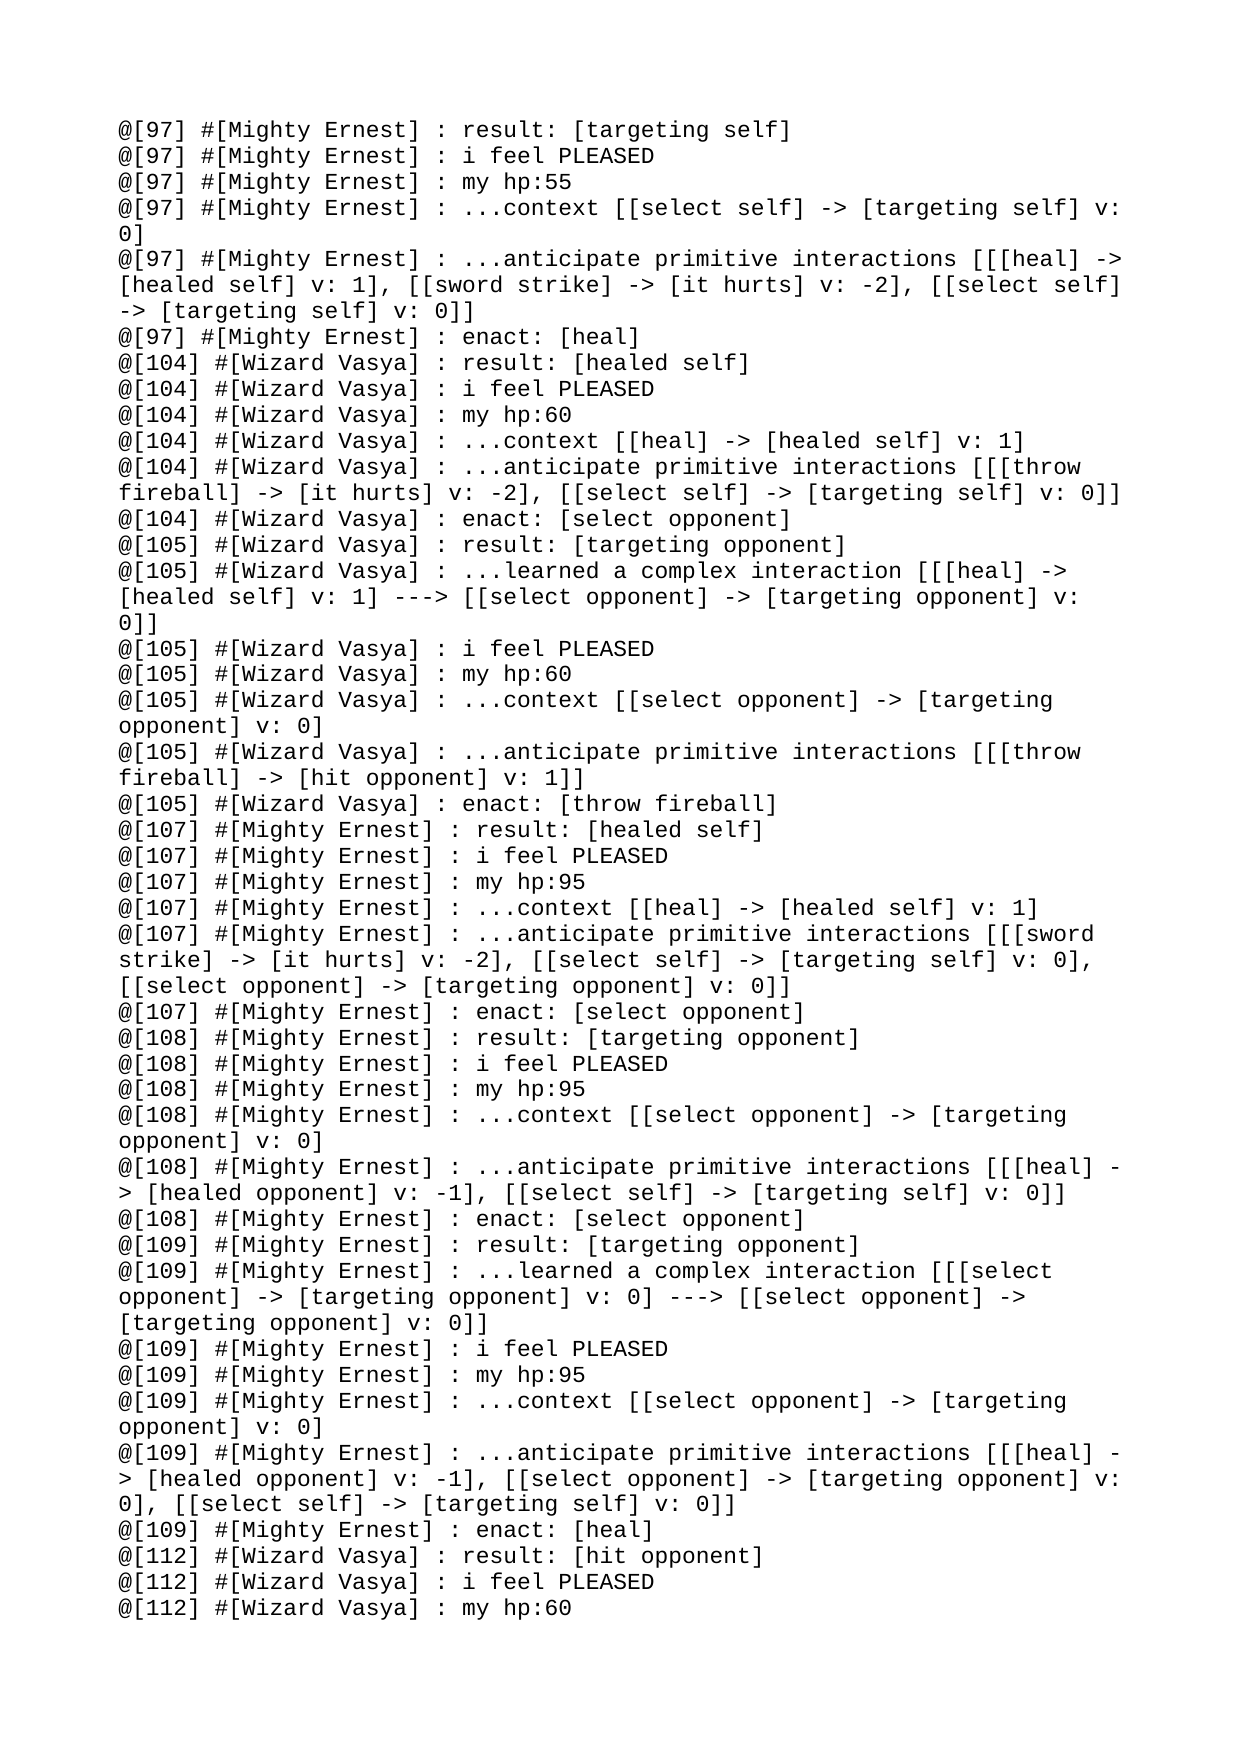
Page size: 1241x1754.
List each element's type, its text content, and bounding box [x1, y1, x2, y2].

text @[109] #[Mighty Ernest] : my hp:95 [118, 1363, 1122, 1389]
text @[97] #[Mighty Ernest] : my hp:55 [118, 170, 1122, 196]
text @[104] #[Wizard Vasya] : ...context [[heal] -> [healed self] v: 1] [118, 429, 1122, 455]
text @[104] #[Wizard Vasya] : result: [healed self] [118, 352, 1122, 377]
text @[109] #[Mighty Ernest] : result: [targeting opponent] [118, 1233, 1122, 1259]
text @[105] #[Wizard Vasya] : i feel PLEASED [118, 637, 1122, 663]
text @[104] #[Wizard Vasya] : my hp:60 [118, 403, 1122, 429]
text @[107] #[Mighty Ernest] : i feel PLEASED [118, 844, 1122, 870]
text @[112] #[Wizard Vasya] : my hp:60 [118, 1597, 1122, 1622]
text @[107] #[Mighty Ernest] : my hp:95 [118, 870, 1122, 896]
text @[109] #[Mighty Ernest] : ...context [[select opponent] -> [targeting opponent] v: 0] [118, 1389, 1122, 1441]
text @[109] #[Mighty Ernest] : i feel PLEASED [118, 1337, 1122, 1363]
text @[107] #[Mighty Ernest] : ...context [[heal] -> [healed self] v: 1] [118, 896, 1122, 922]
text @[104] #[Wizard Vasya] : i feel PLEASED [118, 377, 1122, 403]
text @[105] #[Wizard Vasya] : my hp:60 [118, 663, 1122, 689]
text @[97] #[Mighty Ernest] : result: [targeting self] [118, 118, 1122, 144]
text @[108] #[Mighty Ernest] : ...anticipate primitive interactions [[[heal] -> [healed opponent] v: -1], [[select self] -> [targeting self] v: 0]] [118, 1156, 1122, 1207]
text @[105] #[Wizard Vasya] : result: [targeting opponent] [118, 533, 1122, 559]
text @[105] #[Wizard Vasya] : ...anticipate primitive interactions [[[throw fireball] -> [hit opponent] v: 1]] [118, 741, 1122, 792]
text @[108] #[Mighty Ernest] : my hp:95 [118, 1078, 1122, 1104]
text @[97] #[Mighty Ernest] : enact: [heal] [118, 326, 1122, 352]
text @[105] #[Wizard Vasya] : enact: [throw fireball] [118, 792, 1122, 818]
text @[105] #[Wizard Vasya] : ...learned a complex interaction [[[heal] -> [healed self] v: 1] ---> [[select opponent] -> [targeting opponent] v: 0]] [118, 559, 1122, 637]
text @[97] #[Mighty Ernest] : i feel PLEASED [118, 144, 1122, 170]
text @[104] #[Wizard Vasya] : enact: [select opponent] [118, 507, 1122, 533]
text @[109] #[Mighty Ernest] : ...anticipate primitive interactions [[[heal] -> [healed opponent] v: -1], [[select opponent] -> [targeting opponent] v: 0], [[select self] -> [targeting self] v: 0]] [118, 1441, 1122, 1519]
text @[107] #[Mighty Ernest] : ...anticipate primitive interactions [[[sword strike] -> [it hurts] v: -2], [[select self] -> [targeting self] v: 0], [[select opponent] -> [targeting opponent] v: 0]] [118, 922, 1122, 1000]
text @[104] #[Wizard Vasya] : ...anticipate primitive interactions [[[throw fireball] -> [it hurts] v: -2], [[select self] -> [targeting self] v: 0]] [118, 455, 1122, 507]
text @[108] #[Mighty Ernest] : i feel PLEASED [118, 1052, 1122, 1078]
text @[108] #[Mighty Ernest] : enact: [select opponent] [118, 1207, 1122, 1233]
text @[108] #[Mighty Ernest] : result: [targeting opponent] [118, 1026, 1122, 1052]
text @[107] #[Mighty Ernest] : enact: [select opponent] [118, 1000, 1122, 1026]
text @[109] #[Mighty Ernest] : enact: [heal] [118, 1519, 1122, 1545]
text @[97] #[Mighty Ernest] : ...anticipate primitive interactions [[[heal] -> [healed self] v: 1], [[sword strike] -> [it hurts] v: -2], [[select self] -> [targeting self] v: 0]] [118, 248, 1122, 326]
text @[97] #[Mighty Ernest] : ...context [[select self] -> [targeting self] v: 0] [118, 196, 1122, 248]
text @[105] #[Wizard Vasya] : ...context [[select opponent] -> [targeting opponent] v: 0] [118, 689, 1122, 741]
text @[107] #[Mighty Ernest] : result: [healed self] [118, 818, 1122, 844]
text @[112] #[Wizard Vasya] : result: [hit opponent] [118, 1545, 1122, 1571]
text @[108] #[Mighty Ernest] : ...context [[select opponent] -> [targeting opponent] v: 0] [118, 1104, 1122, 1156]
text @[109] #[Mighty Ernest] : ...learned a complex interaction [[[select opponent] -> [targeting opponent] v: 0] ---> [[select opponent] -> [targeting opponent] v: 0]] [118, 1259, 1122, 1337]
text @[112] #[Wizard Vasya] : i feel PLEASED [118, 1571, 1122, 1597]
